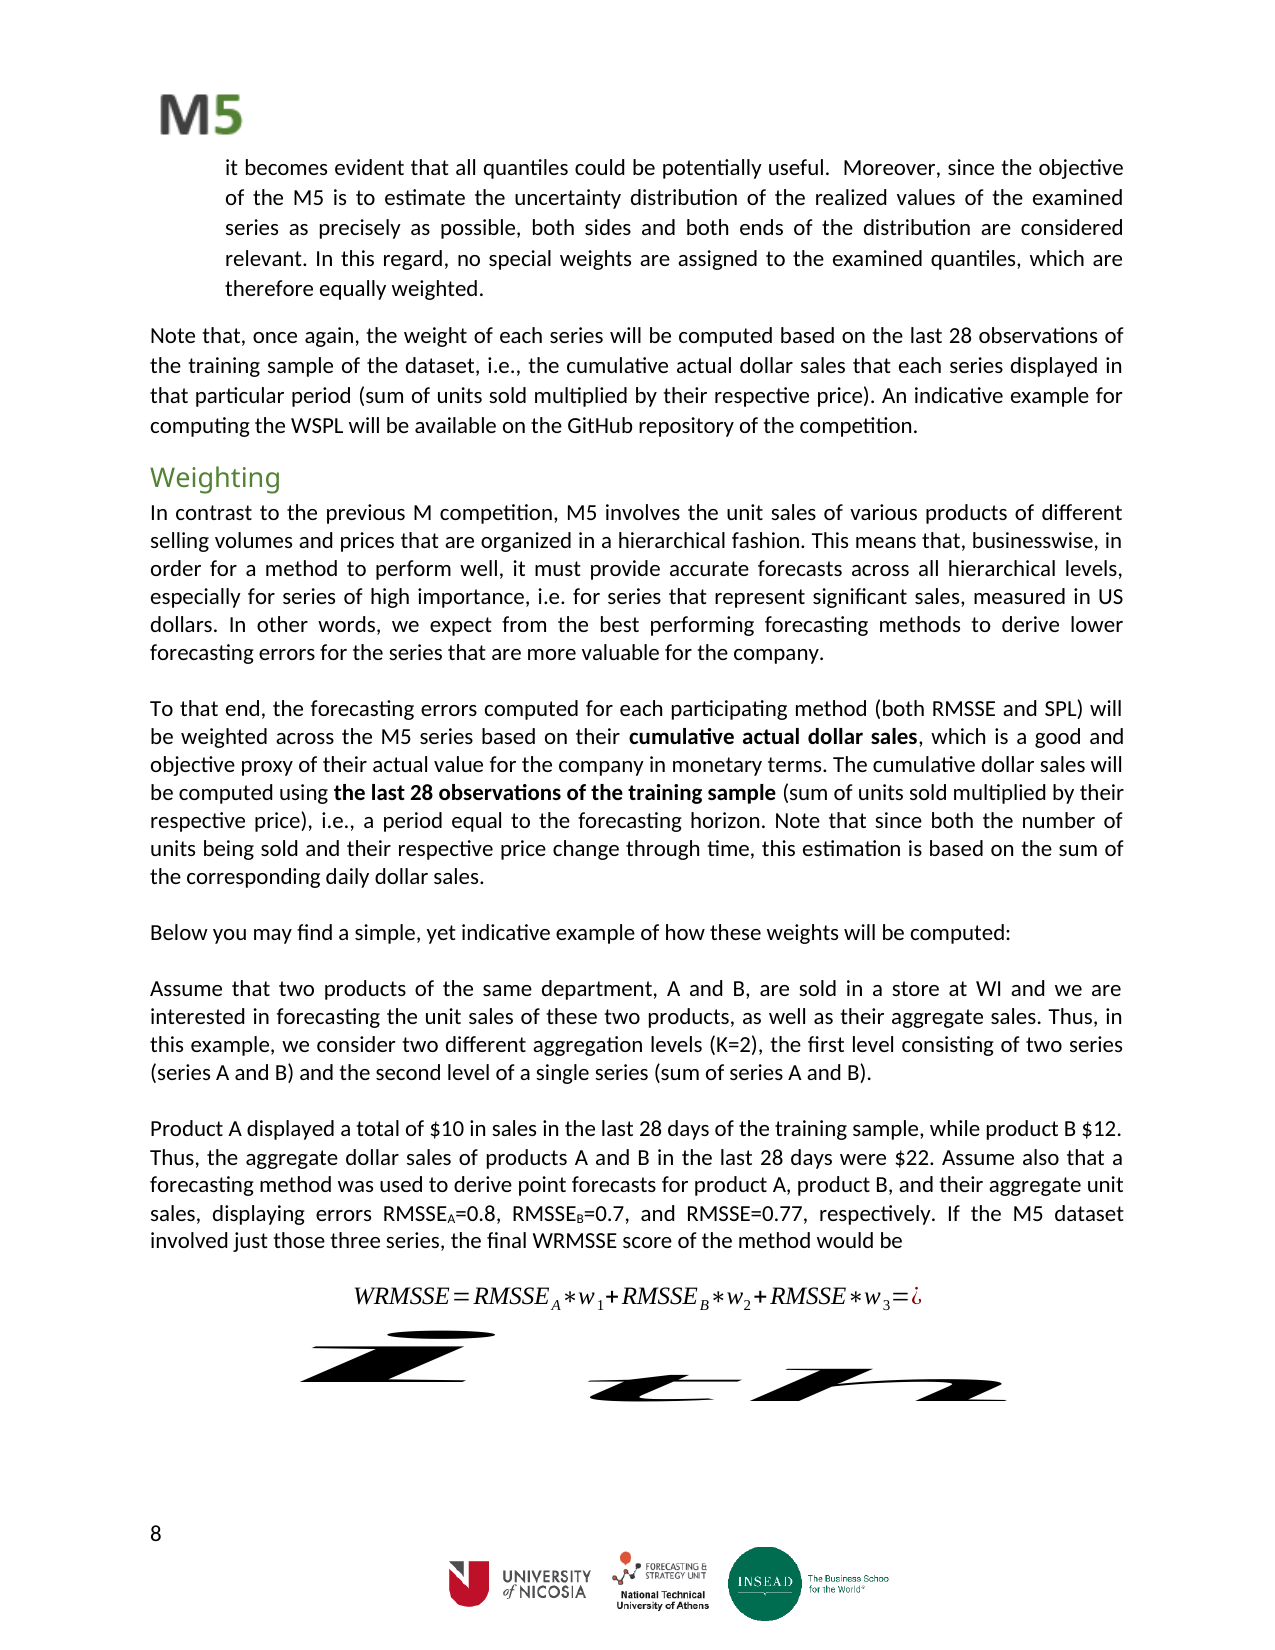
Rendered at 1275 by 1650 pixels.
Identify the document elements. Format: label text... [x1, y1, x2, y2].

text Assume that two products of the same department, A and B, are sold in a store at WI and we are interested in forecasting the unit sales of these two products, as well as their aggregate sales. Thus, in this example, we consider two different aggregation levels (K=2), the first level consisting of two series (series A and B) and the second level of a single series (sum of series A and B). [150, 974, 1125, 1087]
text Below you may find a simple, yet indicative example of how these weights will be computed: [150, 918, 1125, 946]
subtitle Weighting [150, 458, 1125, 495]
picture [150, 75, 254, 154]
text In contrast to the previous M competition, M5 involves the unit sales of various products of different selling volumes and prices that are organized in a hierarchical fashion. This means that, businesswise, in order for a method to perform well, it must provide accurate forecasts across all hierarchical levels, especially for series of high importance, i.e. for series that represent significant sales, measured in US dollars. In other words, we expect from the best performing forecasting methods to derive lower forecasting errors for the series that are more valuable for the company. [150, 498, 1125, 666]
picture [445, 1551, 711, 1612]
text Note that, once again, the weight of each series will be computed based on the last 28 observations of the training sample of the dataset, i.e., the cumulative actual dollar sales that each series displayed in that particular period (sum of units sold multiplied by their respective price). An indicative example for computing the WSPL will be available on the GitHub repository of the competition. [150, 321, 1125, 439]
text Product A displayed a total of $10 in sales in the last 28 days of the training sample, while product B $12. Thus, the aggregate dollar sales of products A and B in the last 28 days were $22. Assume also that a forecasting method was used to derive point forecasts for product A, product B, and their aggregate unit sales, displaying errors RMSSEA=0.8, RMSSEB=0.7, and RMSSE=0.77, respectively. If the M5 dataset involved just those three series, the final WRMSSE score of the method would be [150, 1114, 1125, 1255]
list it becomes evident that all quantiles could be potentially useful. Moreover, since the objective of the M5 is to estimate the uncertainty distribution of the realized values of the examined series as precisely as possible, both sides and both ends of the distribution are considered relevant. In this regard, no special weights are assigned to the examined quantiles, which are therefore equally weighted. [187, 153, 1125, 302]
picture [728, 1547, 890, 1621]
text To that end, the forecasting errors computed for each participating method (both RMSSE and SPL) will be weighted across the M5 series based on their cumulative actual dollar sales, which is a good and objective proxy of their actual value for the company in monetary terms. The cumulative dollar sales will be computed using the last 28 observations of the training sample (sum of units sold multiplied by their respective price), i.e., a period equal to the forecasting horizon. Note that since both the number of units being sold and their respective price change through time, this estimation is based on the sum of the corresponding daily dollar sales. [150, 694, 1125, 890]
